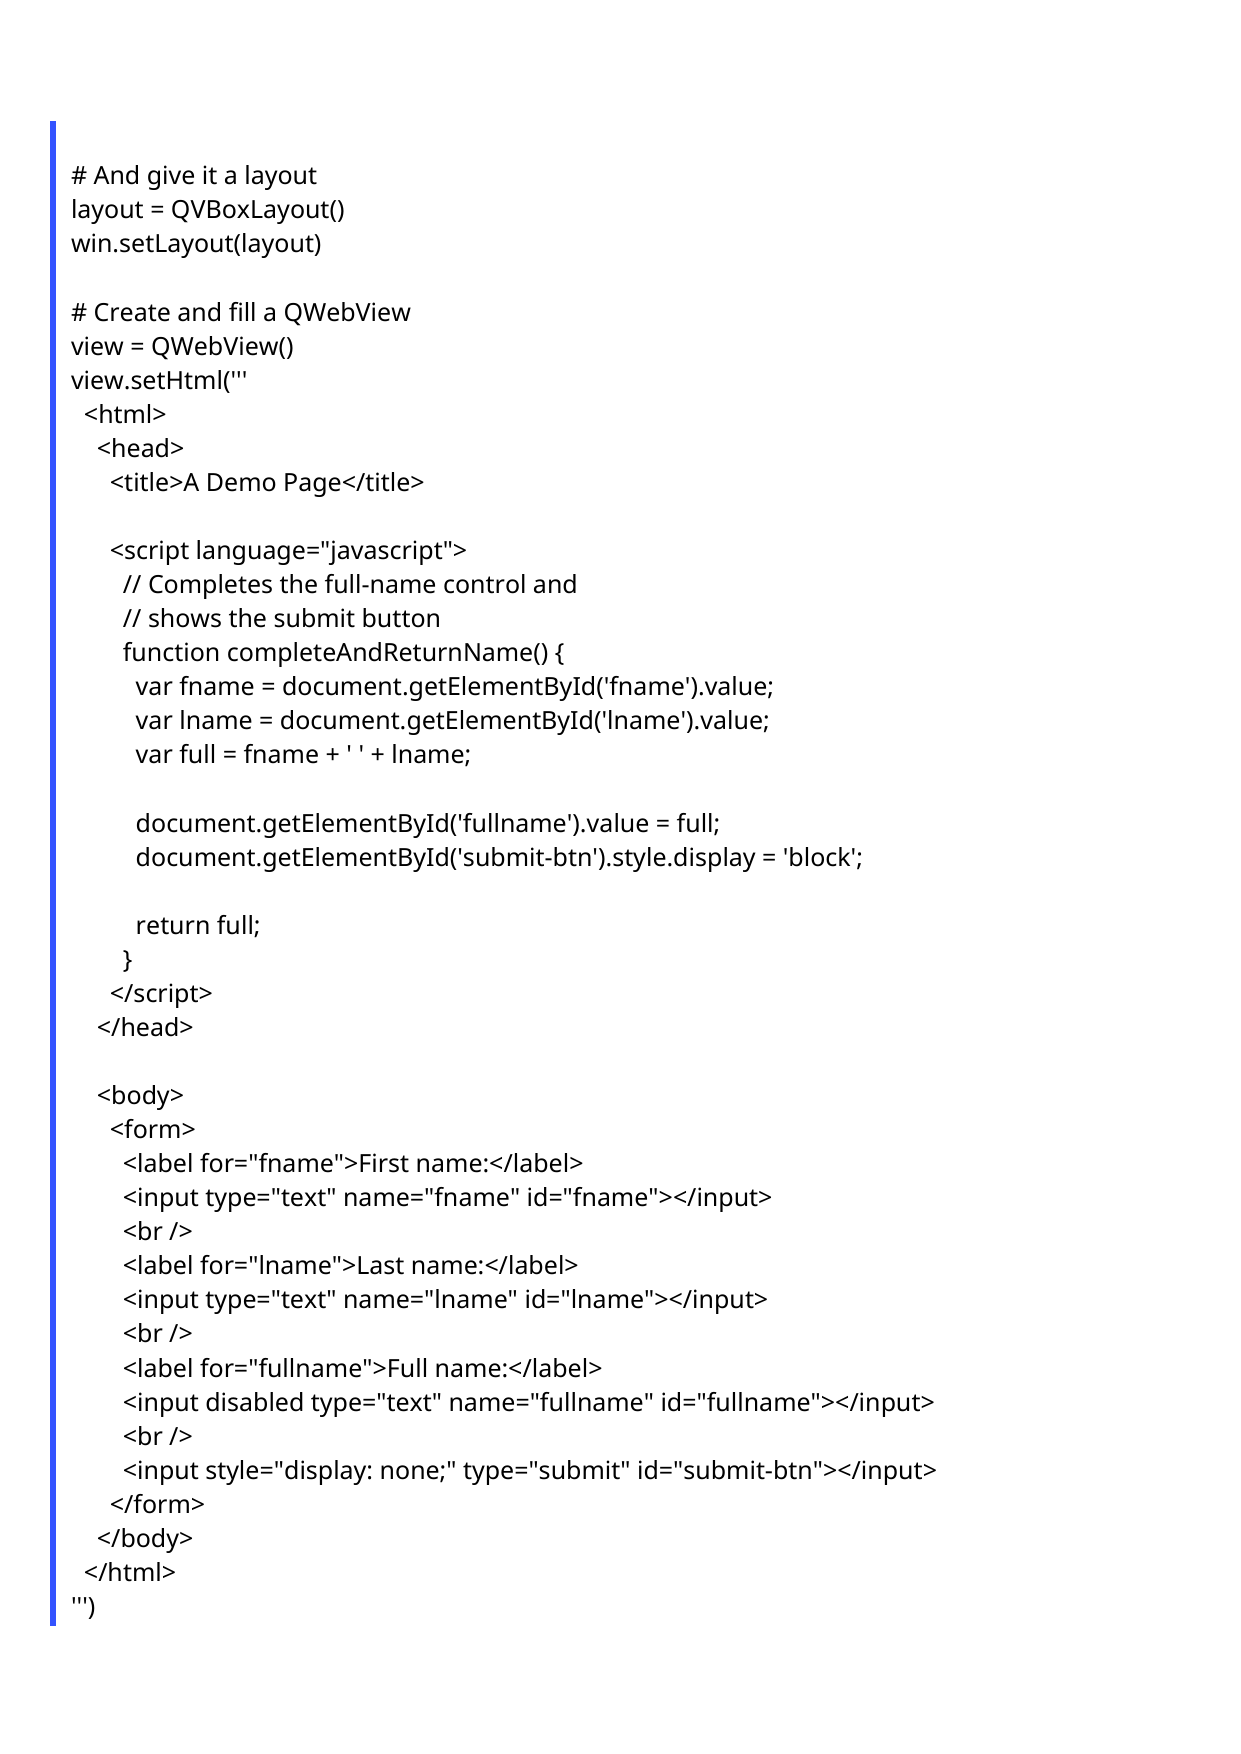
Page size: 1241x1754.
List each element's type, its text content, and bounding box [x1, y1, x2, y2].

text layout = QVBoxLayout() [59, 192, 1181, 226]
text <input type="text" name="lname" id="lname"></input> [59, 1282, 1181, 1316]
text view = QWebView() [59, 328, 1181, 362]
text </body> [59, 1521, 1181, 1554]
text } [59, 941, 1181, 976]
text <input style="display: none;" type="submit" id="submit-btn"></input> [59, 1452, 1181, 1486]
text <body> [59, 1078, 1181, 1112]
text function completeAndReturnName() { [59, 635, 1181, 669]
text </head> [59, 1009, 1181, 1044]
text </script> [59, 976, 1181, 1009]
text <br /> [59, 1418, 1181, 1452]
text return full; [59, 907, 1181, 941]
text // shows the submit button [59, 601, 1181, 635]
text <form> [59, 1112, 1181, 1146]
text </html> [59, 1554, 1181, 1589]
text # And give it a layout [59, 158, 1181, 192]
text ''') [56, 1589, 1184, 1626]
text document.getElementById('submit-btn').style.display = 'block'; [59, 839, 1181, 873]
text <label for="lname">Last name:</label> [59, 1248, 1181, 1282]
text win.setLayout(layout) [59, 226, 1181, 260]
text var fname = document.getElementById('fname').value; [59, 669, 1181, 703]
text document.getElementById('fullname').value = full; [59, 805, 1181, 839]
text <script language="javascript"> [59, 533, 1181, 567]
text # Create and fill a QWebView [59, 294, 1181, 328]
text var full = fname + ' ' + lname; [59, 737, 1181, 771]
text <br /> [59, 1316, 1181, 1350]
text <input disabled type="text" name="fullname" id="fullname"></input> [59, 1384, 1181, 1418]
text </form> [59, 1486, 1181, 1521]
text <input type="text" name="fname" id="fname"></input> [59, 1180, 1181, 1214]
text var lname = document.getElementById('lname').value; [59, 703, 1181, 737]
text view.setHtml(''' [59, 362, 1181, 396]
text // Completes the full-name control and [59, 567, 1181, 601]
text <br /> [59, 1214, 1181, 1248]
text <label for="fname">First name:</label> [59, 1146, 1181, 1180]
text <label for="fullname">Full name:</label> [59, 1350, 1181, 1384]
text <head> [59, 431, 1181, 464]
text <title>A Demo Page</title> [59, 464, 1181, 499]
text <html> [59, 396, 1181, 431]
